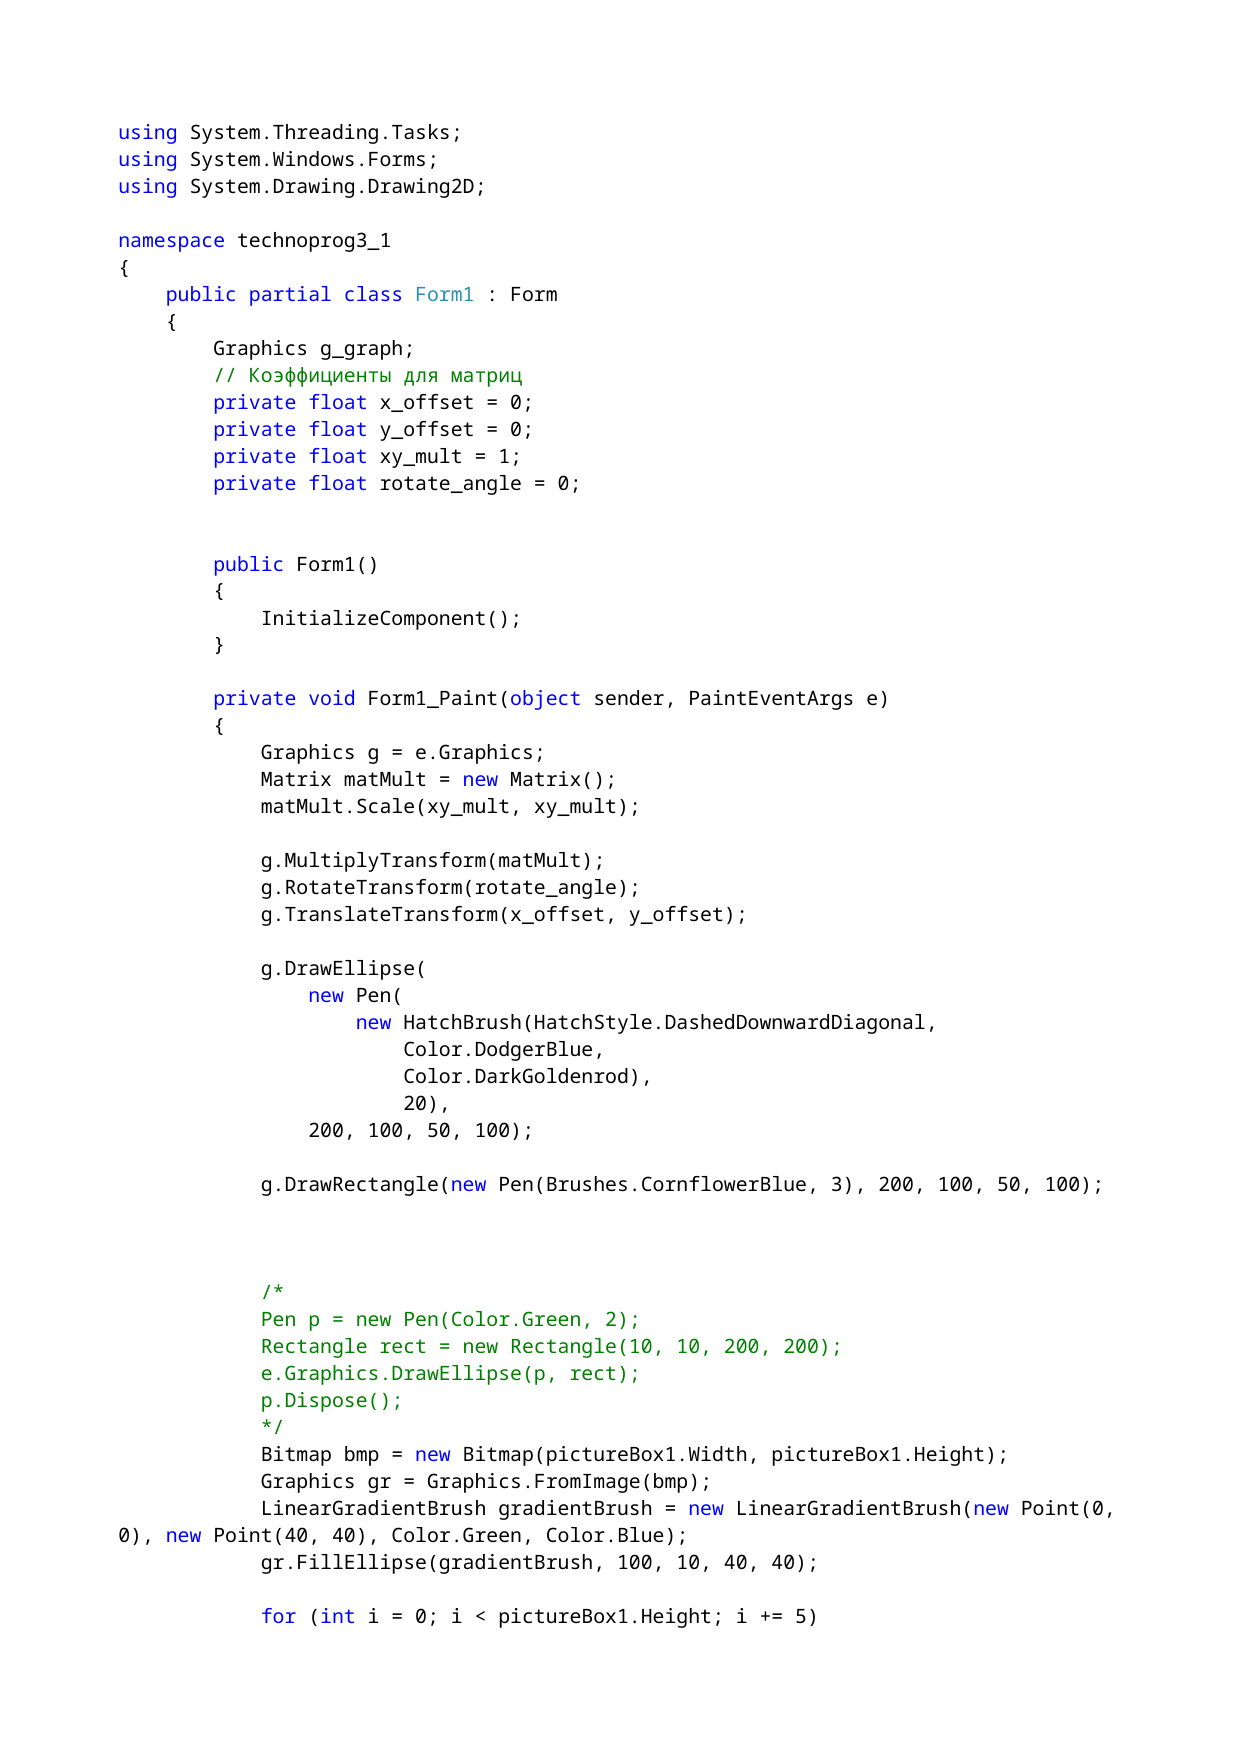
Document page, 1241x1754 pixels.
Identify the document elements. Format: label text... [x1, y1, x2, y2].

text private float x_offset = 0; [118, 388, 1122, 415]
text InitializeComponent(); [118, 604, 1122, 631]
text namespace technoprog3_1 [118, 226, 1122, 253]
text Rectangle rect = new Rectangle(10, 10, 200, 200); [118, 1332, 1122, 1359]
text { [118, 253, 1122, 280]
text */ [118, 1413, 1122, 1440]
text 20), [118, 1089, 1122, 1116]
text new Pen( [118, 981, 1122, 1008]
text Pen p = new Pen(Color.Green, 2); [118, 1305, 1122, 1332]
text using System.Windows.Forms; [118, 145, 1122, 172]
text new HatchBrush(HatchStyle.DashedDownwardDiagonal, [118, 1008, 1122, 1035]
text /* [118, 1278, 1122, 1305]
text { [118, 577, 1122, 604]
text Color.DodgerBlue, [118, 1035, 1122, 1062]
text { [118, 307, 1122, 334]
text g.DrawEllipse( [118, 954, 1122, 981]
text g.DrawRectangle(new Pen(Brushes.CornflowerBlue, 3), 200, 100, 50, 100); [118, 1170, 1122, 1197]
text Bitmap bmp = new Bitmap(pictureBox1.Width, pictureBox1.Height); [118, 1440, 1122, 1467]
text private void Form1_Paint(object sender, PaintEventArgs e) [118, 685, 1122, 712]
text Graphics g = e.Graphics; [118, 739, 1122, 766]
text // Коэффициенты для матриц [118, 361, 1122, 388]
text g.RotateTransform(rotate_angle); [118, 873, 1122, 901]
text g.MultiplyTransform(matMult); [118, 847, 1122, 873]
text Color.DarkGoldenrod), [118, 1062, 1122, 1089]
text matMult.Scale(xy_mult, xy_mult); [118, 793, 1122, 819]
text public partial class Form1 : Form [118, 280, 1122, 307]
text using System.Drawing.Drawing2D; [118, 172, 1122, 199]
text private float rotate_angle = 0; [118, 469, 1122, 496]
text p.Dispose(); [118, 1386, 1122, 1413]
text Matrix matMult = new Matrix(); [118, 766, 1122, 793]
text e.Graphics.DrawEllipse(p, rect); [118, 1359, 1122, 1386]
text private float xy_mult = 1; [118, 442, 1122, 469]
text } [118, 631, 1122, 658]
text g.TranslateTransform(x_offset, y_offset); [118, 901, 1122, 927]
text Graphics gr = Graphics.FromImage(bmp); [118, 1467, 1122, 1494]
text Graphics g_graph; [118, 334, 1122, 361]
text public Form1() [118, 550, 1122, 577]
text for (int i = 0; i < pictureBox1.Height; i += 5) [118, 1602, 1122, 1629]
text using System.Threading.Tasks; [118, 118, 1122, 145]
text 200, 100, 50, 100); [118, 1116, 1122, 1143]
text LinearGradientBrush gradientBrush = new LinearGradientBrush(new Point(0, 0), new Point(40, 40), Color.Green, Color.Blue); [118, 1494, 1122, 1548]
text gr.FillEllipse(gradientBrush, 100, 10, 40, 40); [118, 1548, 1122, 1575]
text { [118, 712, 1122, 739]
text private float y_offset = 0; [118, 415, 1122, 442]
